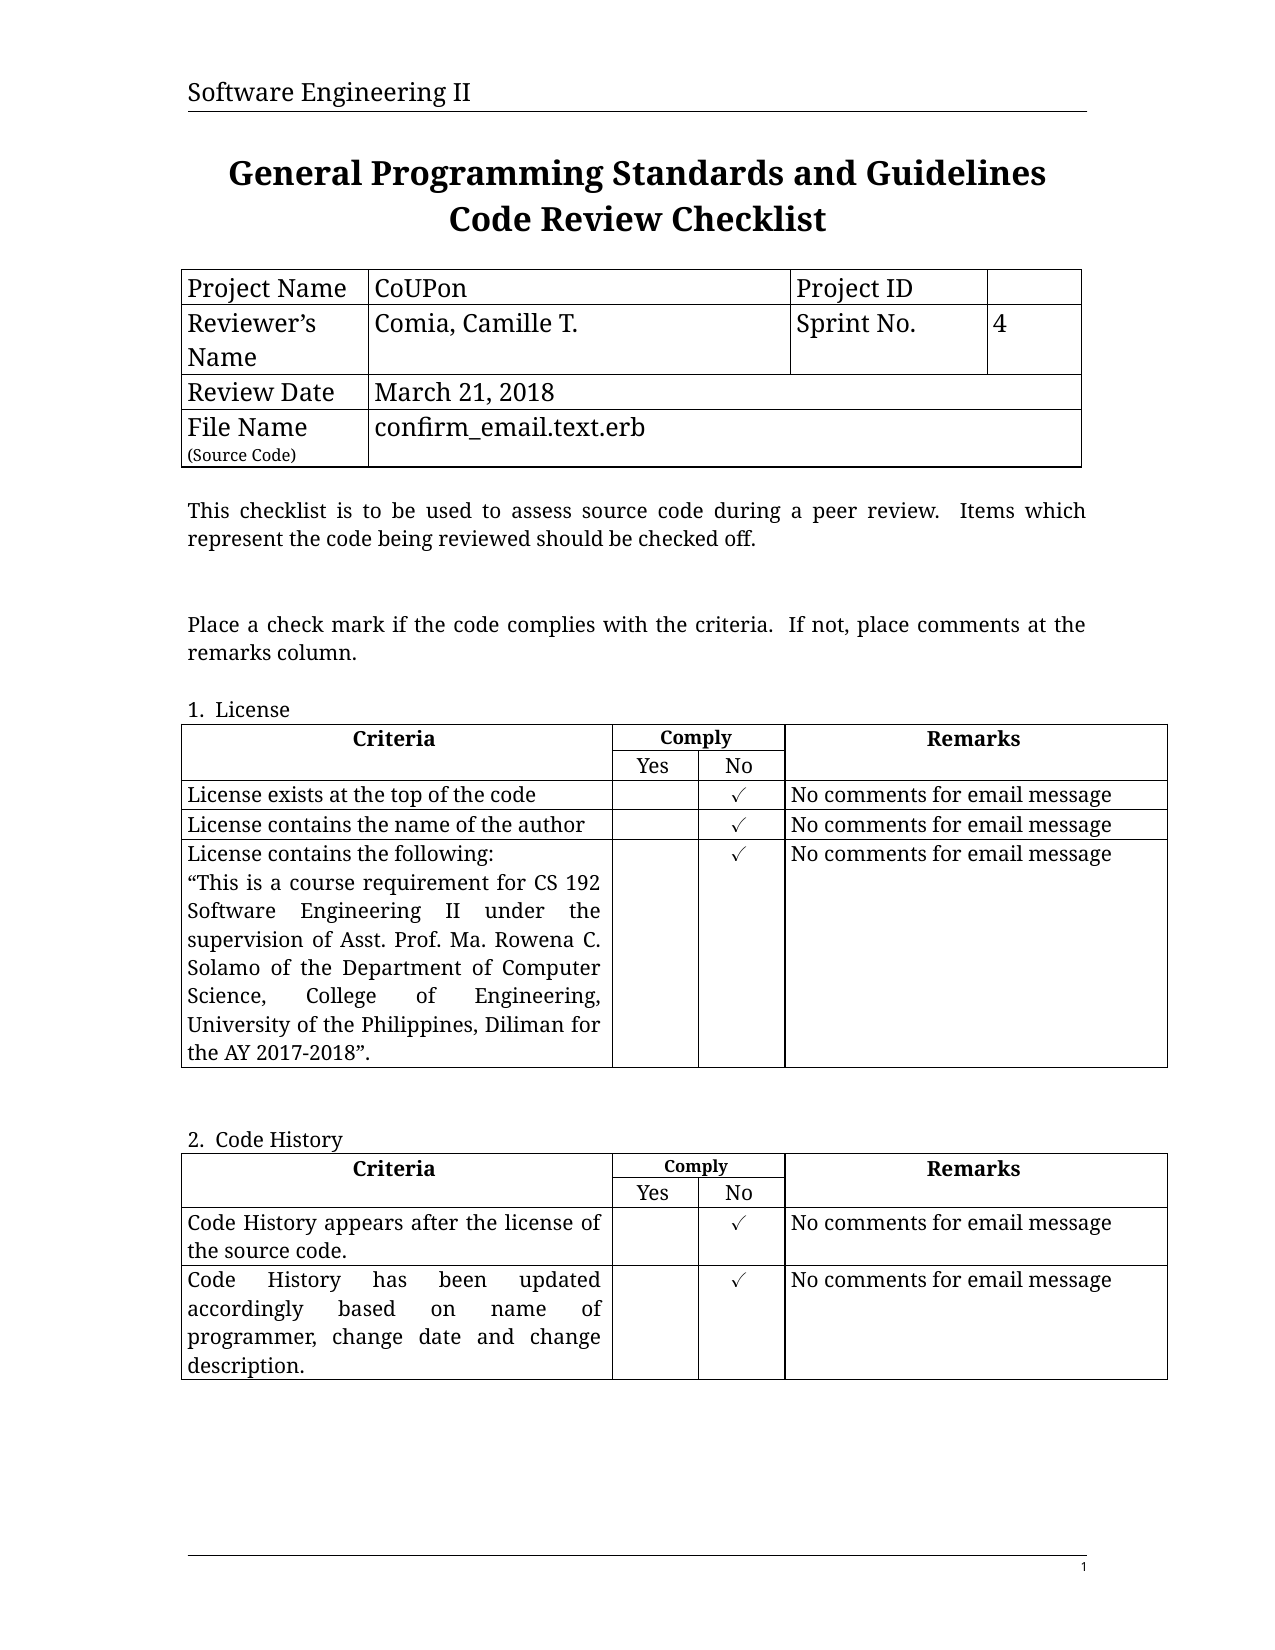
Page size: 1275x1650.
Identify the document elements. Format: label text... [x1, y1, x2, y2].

table_cell ✓ [699, 810, 784, 838]
table_cell confirm_email.text.erb [369, 410, 1081, 466]
table_cell No comments for email message [786, 1266, 1167, 1379]
table_cell License exists at the top of the code [182, 781, 612, 809]
table_cell ✓ [699, 1266, 784, 1379]
table_cell Yes [613, 1178, 698, 1207]
table_header Comply [613, 1154, 784, 1177]
table_header Criteria [182, 725, 612, 779]
text Place a check mark if the code complies with the criteria. If not, place comments at the remarks column. [187, 610, 1087, 667]
table_cell No comments for email message [786, 1208, 1167, 1264]
text This checklist is to be used to assess source code during a peer review. Items which represent the code being reviewed should be checked off. [187, 496, 1087, 553]
table_cell No [699, 1178, 784, 1207]
table_cell No comments for email message [786, 840, 1167, 1067]
table_header Project ID [791, 270, 987, 304]
table_cell Sprint No. [791, 305, 987, 373]
text 2. Code History [187, 1125, 1087, 1153]
table_cell License contains the following: “This is a course requirement for CS 192 Software Engineering II under the supervision of Asst. Prof. Ma. Rowena C. Solamo of the Department of Computer Science, College of Engineering, University of the Philippines, Diliman for the AY 2017-2018”. [182, 840, 612, 1067]
table_header [988, 270, 1081, 304]
table_cell [613, 781, 698, 809]
table_cell ✓ [699, 1208, 784, 1264]
table_header Remarks [786, 1154, 1167, 1207]
table_header Comply [613, 725, 784, 750]
table_cell [613, 1208, 698, 1264]
table_cell [613, 810, 698, 838]
table_cell No comments for email message [786, 781, 1167, 809]
table_cell No comments for email message [786, 810, 1167, 838]
text General Programming Standards and Guidelines Code Review Checklist [187, 150, 1087, 241]
table_cell March 21, 2018 [369, 375, 1081, 409]
table_header Criteria [182, 1154, 612, 1207]
table_cell Review Date [182, 375, 368, 409]
table_cell [613, 840, 698, 1067]
table_cell Reviewer’s Name [182, 305, 368, 373]
table_cell ✓ [699, 840, 784, 1067]
text 1. License [187, 695, 1087, 723]
table_cell No [699, 751, 784, 779]
table_cell Code History appears after the license of the source code. [182, 1208, 612, 1264]
table_cell ✓ [699, 781, 784, 809]
table_header Remarks [786, 725, 1167, 779]
table_header Project Name [182, 270, 368, 304]
table_cell Code History has been updated accordingly based on name of programmer, change date and change description. [182, 1266, 612, 1379]
table_cell File Name (Source Code) [182, 410, 368, 466]
table_cell Comia, Camille T. [369, 305, 790, 373]
table_cell Yes [613, 751, 698, 779]
table_cell License contains the name of the author [182, 810, 612, 838]
table_header CoUPon [369, 270, 790, 304]
table_cell 4 [988, 305, 1081, 373]
table_cell [613, 1266, 698, 1379]
